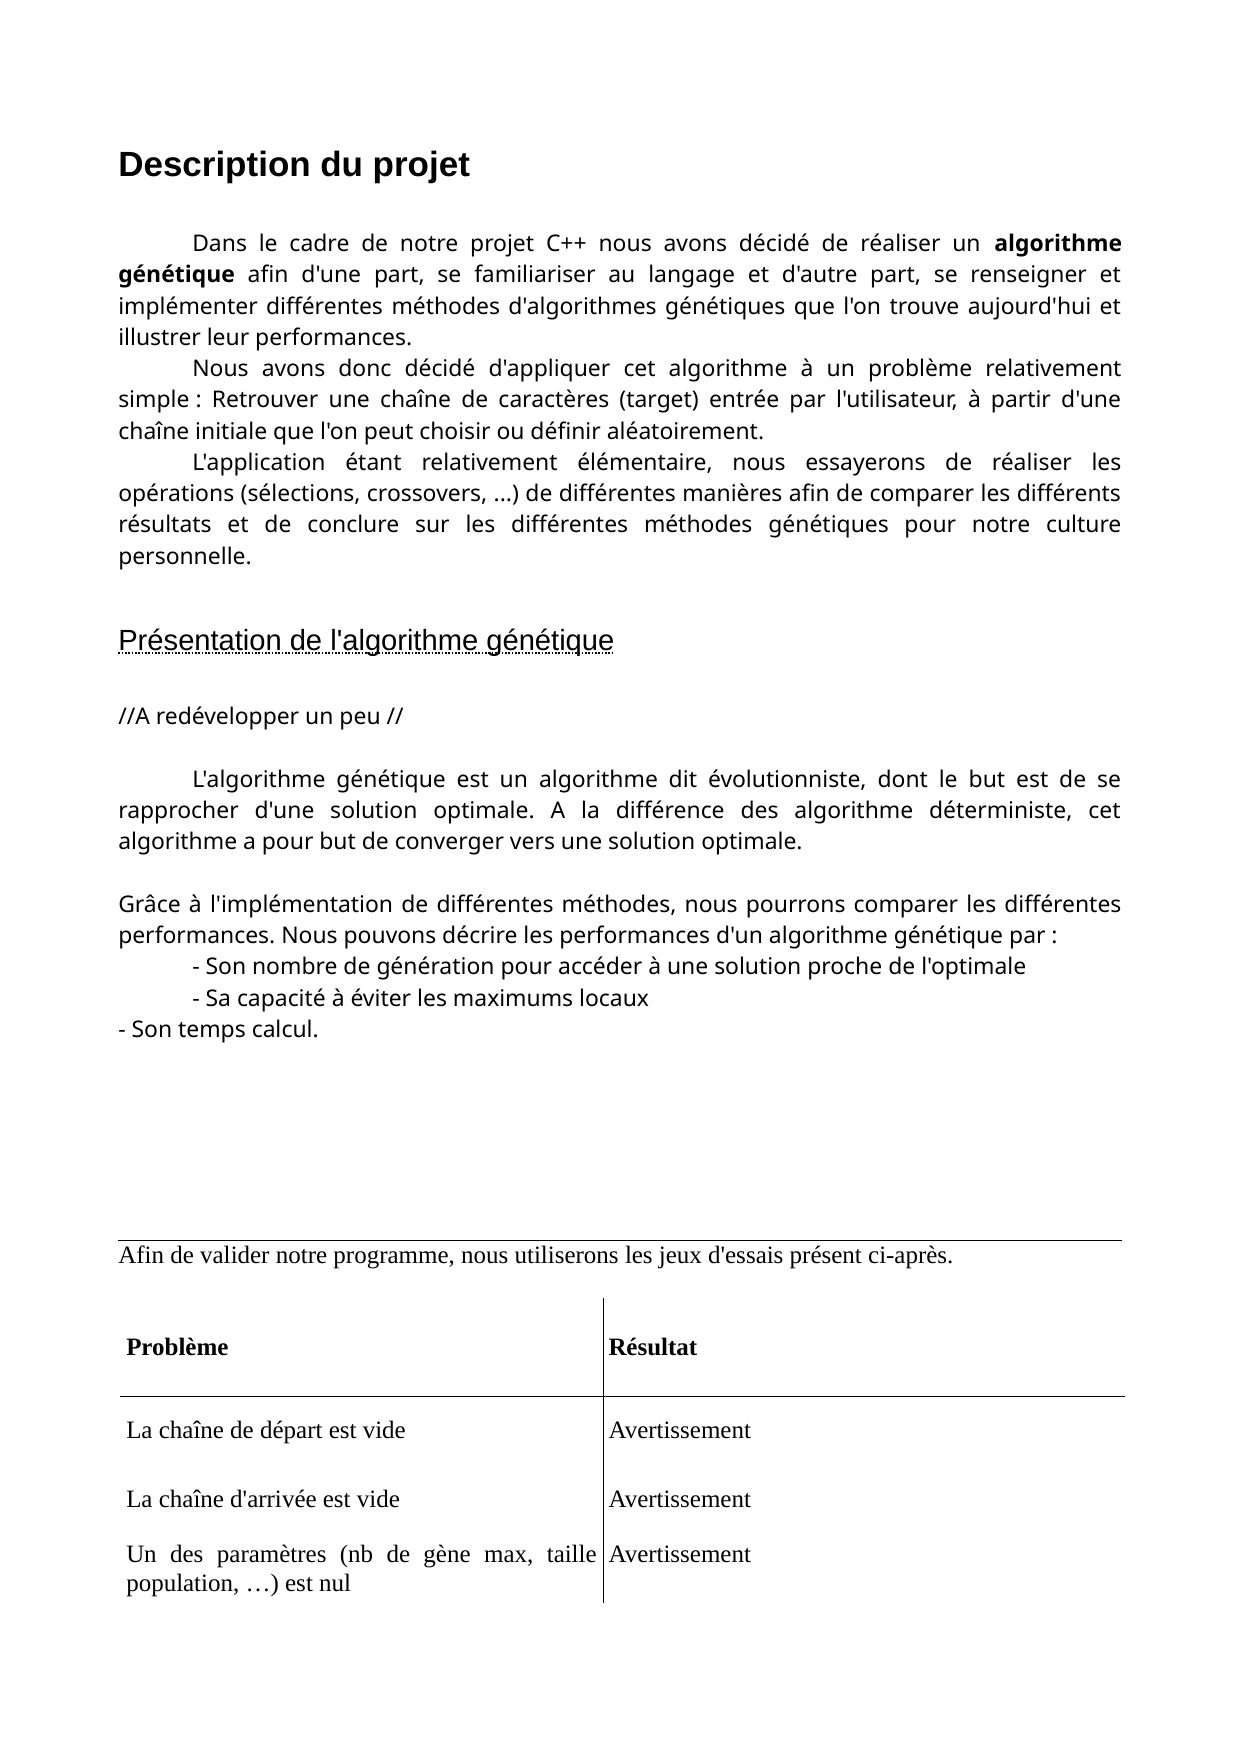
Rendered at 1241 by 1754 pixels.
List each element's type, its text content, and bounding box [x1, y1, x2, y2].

table_cell Avertissement [604, 1397, 1125, 1464]
subtitle Présentation de l'algorithme génétique [118, 623, 1122, 656]
text - Son temps calcul. [118, 1013, 1122, 1044]
text Grâce à l'implémentation de différentes méthodes, nous pourrons comparer les différentes performances. Nous pouvons décrire les performances d'un algorithme génétique par : [118, 888, 1122, 950]
table_header Problème [120, 1298, 603, 1396]
text //A redévelopper un peu // [118, 700, 1122, 731]
text - Sa capacité à éviter les maximums locaux [118, 981, 1122, 1013]
text L'application étant relativement élémentaire, nous essayerons de réaliser les opérations (sélections, crossovers, ...) de différentes manières afin de comparer les différents résultats et de conclure sur les différentes méthodes génétiques pour notre culture personnelle. [118, 446, 1122, 571]
text L'algorithme génétique est un algorithme dit évolutionniste, dont le but est de se rapprocher d'une solution optimale. A la différence des algorithme déterministe, cet algorithme a pour but de converger vers une solution optimale. [118, 763, 1122, 856]
table_cell Avertissement [604, 1465, 1125, 1533]
table_cell Avertissement [604, 1534, 1125, 1602]
text Dans le cadre de notre projet C++ nous avons décidé de réaliser un algorithme génétique afin d'une part, se familiariser au langage et d'autre part, se renseigner et implémenter différentes méthodes d'algorithmes génétiques que l'on trouve aujourd'hui et illustrer leur performances. [118, 227, 1122, 352]
text - Son nombre de génération pour accéder à une solution proche de l'optimale [118, 950, 1122, 981]
text Afin de valider notre programme, nous utiliserons les jeux d'essais présent ci-après. [118, 1241, 1122, 1269]
table_cell La chaîne de départ est vide [120, 1397, 603, 1464]
subtitle Description du projet [118, 143, 1122, 183]
table_cell Un des paramètres (nb de gène max, taille population, …) est nul [120, 1534, 603, 1602]
table_cell La chaîne d'arrivée est vide [120, 1465, 603, 1533]
text Nous avons donc décidé d'appliquer cet algorithme à un problème relativement simple : Retrouver une chaîne de caractères (target) entrée par l'utilisateur, à partir d'une chaîne initiale que l'on peut choisir ou définir aléatoirement. [118, 352, 1122, 446]
table_header Résultat [604, 1298, 1125, 1396]
